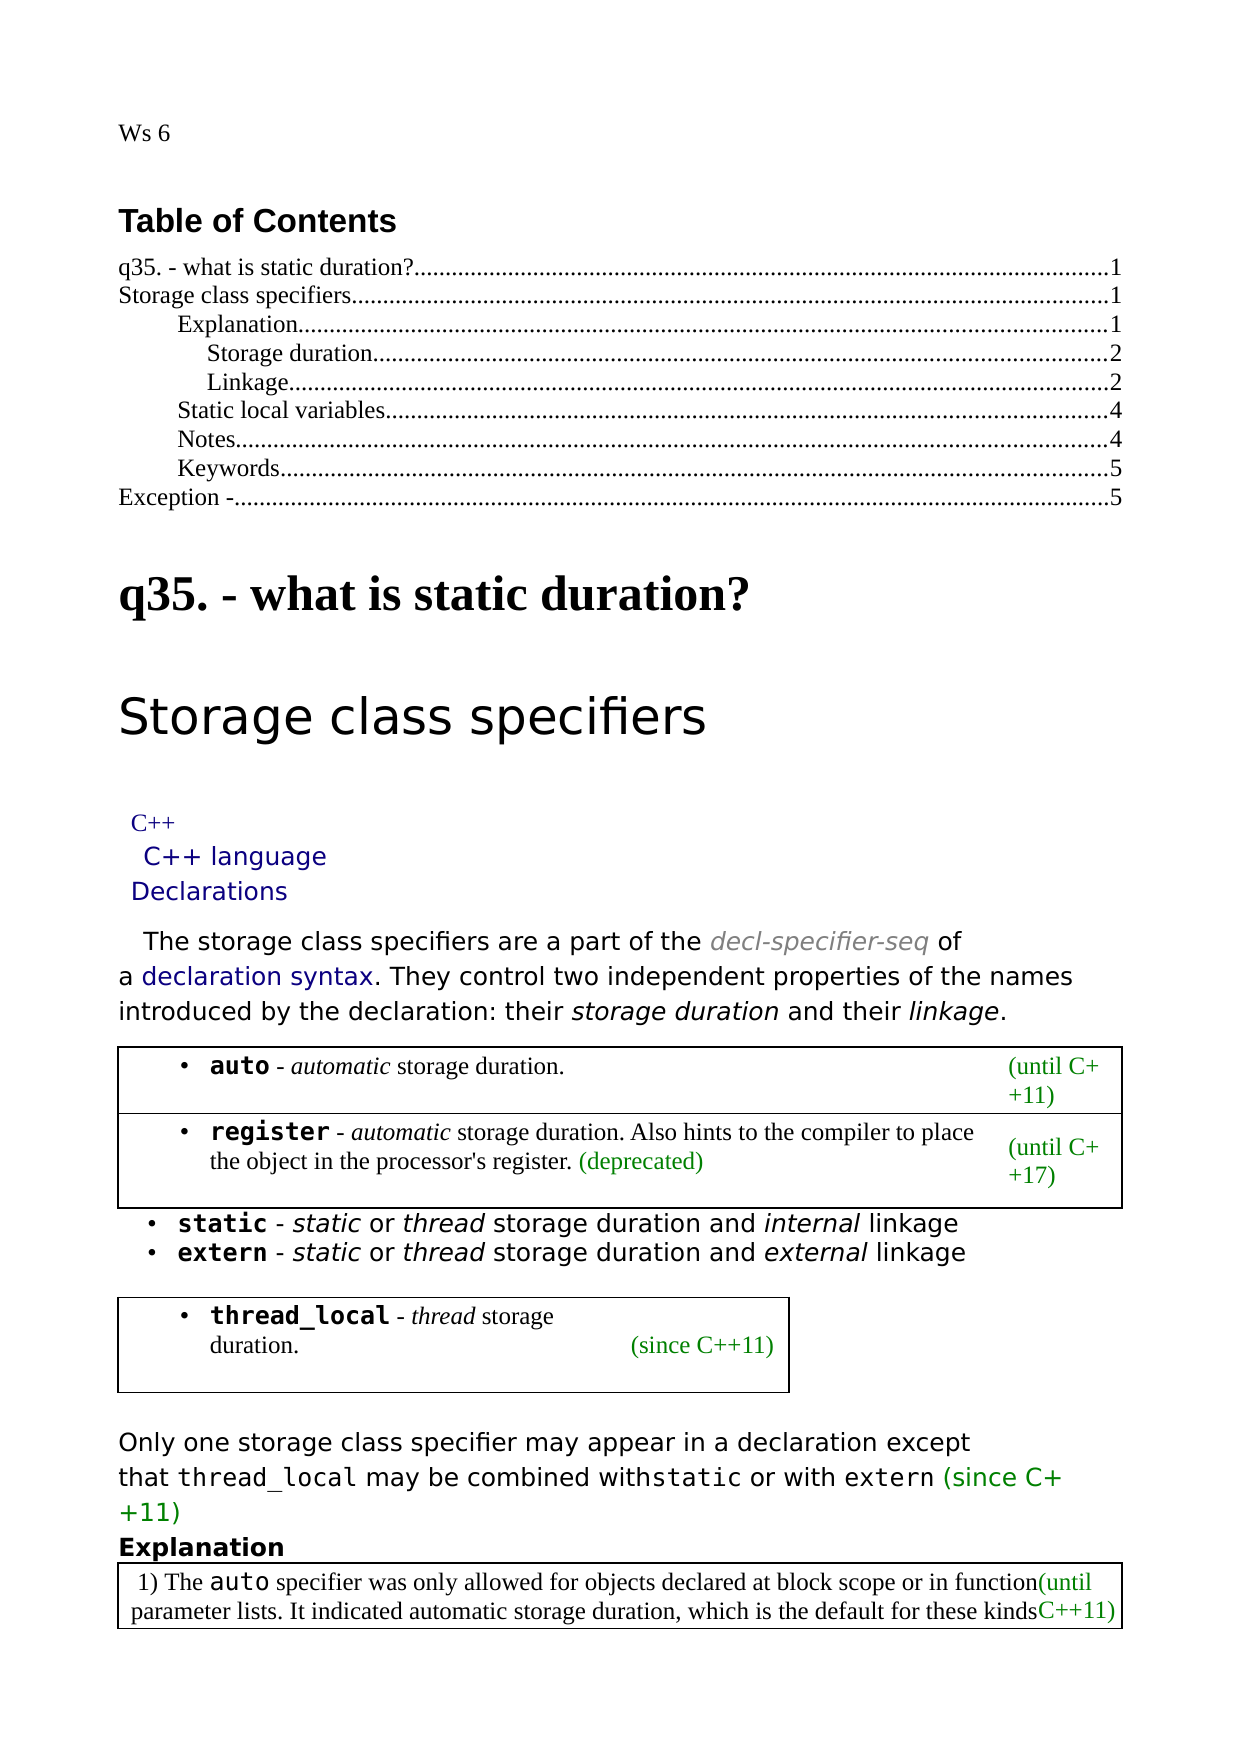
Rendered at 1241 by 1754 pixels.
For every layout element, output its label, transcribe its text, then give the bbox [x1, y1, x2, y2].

text Ws 6 [118, 118, 1122, 147]
text Exception - 5 [118, 482, 1122, 510]
text C++ [118, 808, 1122, 842]
text Storage class specifiers 1 [118, 280, 1122, 309]
table_header (until C++11) [1008, 1048, 1121, 1112]
list static - static or thread storage duration and internal linkage [177, 1209, 1122, 1238]
text Only one storage class specifier may appear in a declaration except that thread_local may be combined withstatic or with extern (since C++11) [118, 1393, 1122, 1527]
table_header 1) The auto specifier was only allowed for objects declared at block scope or in function parameter lists. It indicated automatic storage duration, which is the default for these kinds [119, 1564, 1038, 1628]
text Keywords 5 [177, 453, 1122, 482]
table_header (since C++11) [631, 1298, 788, 1392]
table_header auto - automatic storage duration. [119, 1048, 1008, 1112]
text C++ language [118, 842, 1122, 876]
text Static local variables 4 [177, 395, 1122, 424]
table_cell register - automatic storage duration. Also hints to the compiler to place the object in the processor's register. (deprecated) [119, 1114, 1008, 1207]
table_header thread_local - thread storage duration. [119, 1298, 631, 1392]
subtitle q35. - what is static duration? [118, 564, 1122, 622]
subtitle Explanation [118, 1533, 1122, 1562]
subtitle Storage class specifiers [118, 688, 1122, 746]
text q35. - what is static duration? 1 [118, 252, 1122, 280]
table_cell (until C++17) [1008, 1114, 1121, 1207]
text Explanation 1 [177, 309, 1122, 338]
text The storage class specifiers are a part of the decl-specifier-seq of a declaration syntax. They control two independent properties of the names introduced by the declaration: their storage duration and their linkage. [118, 927, 1122, 1026]
text Declarations [118, 877, 1122, 911]
subtitle Table of Contents [118, 201, 1122, 239]
text Storage duration 2 [207, 338, 1122, 367]
text Notes 4 [177, 424, 1122, 453]
table_header (until C++11) [1038, 1564, 1121, 1628]
text Linkage 2 [207, 367, 1122, 395]
list extern - static or thread storage duration and external linkage [177, 1238, 1122, 1267]
